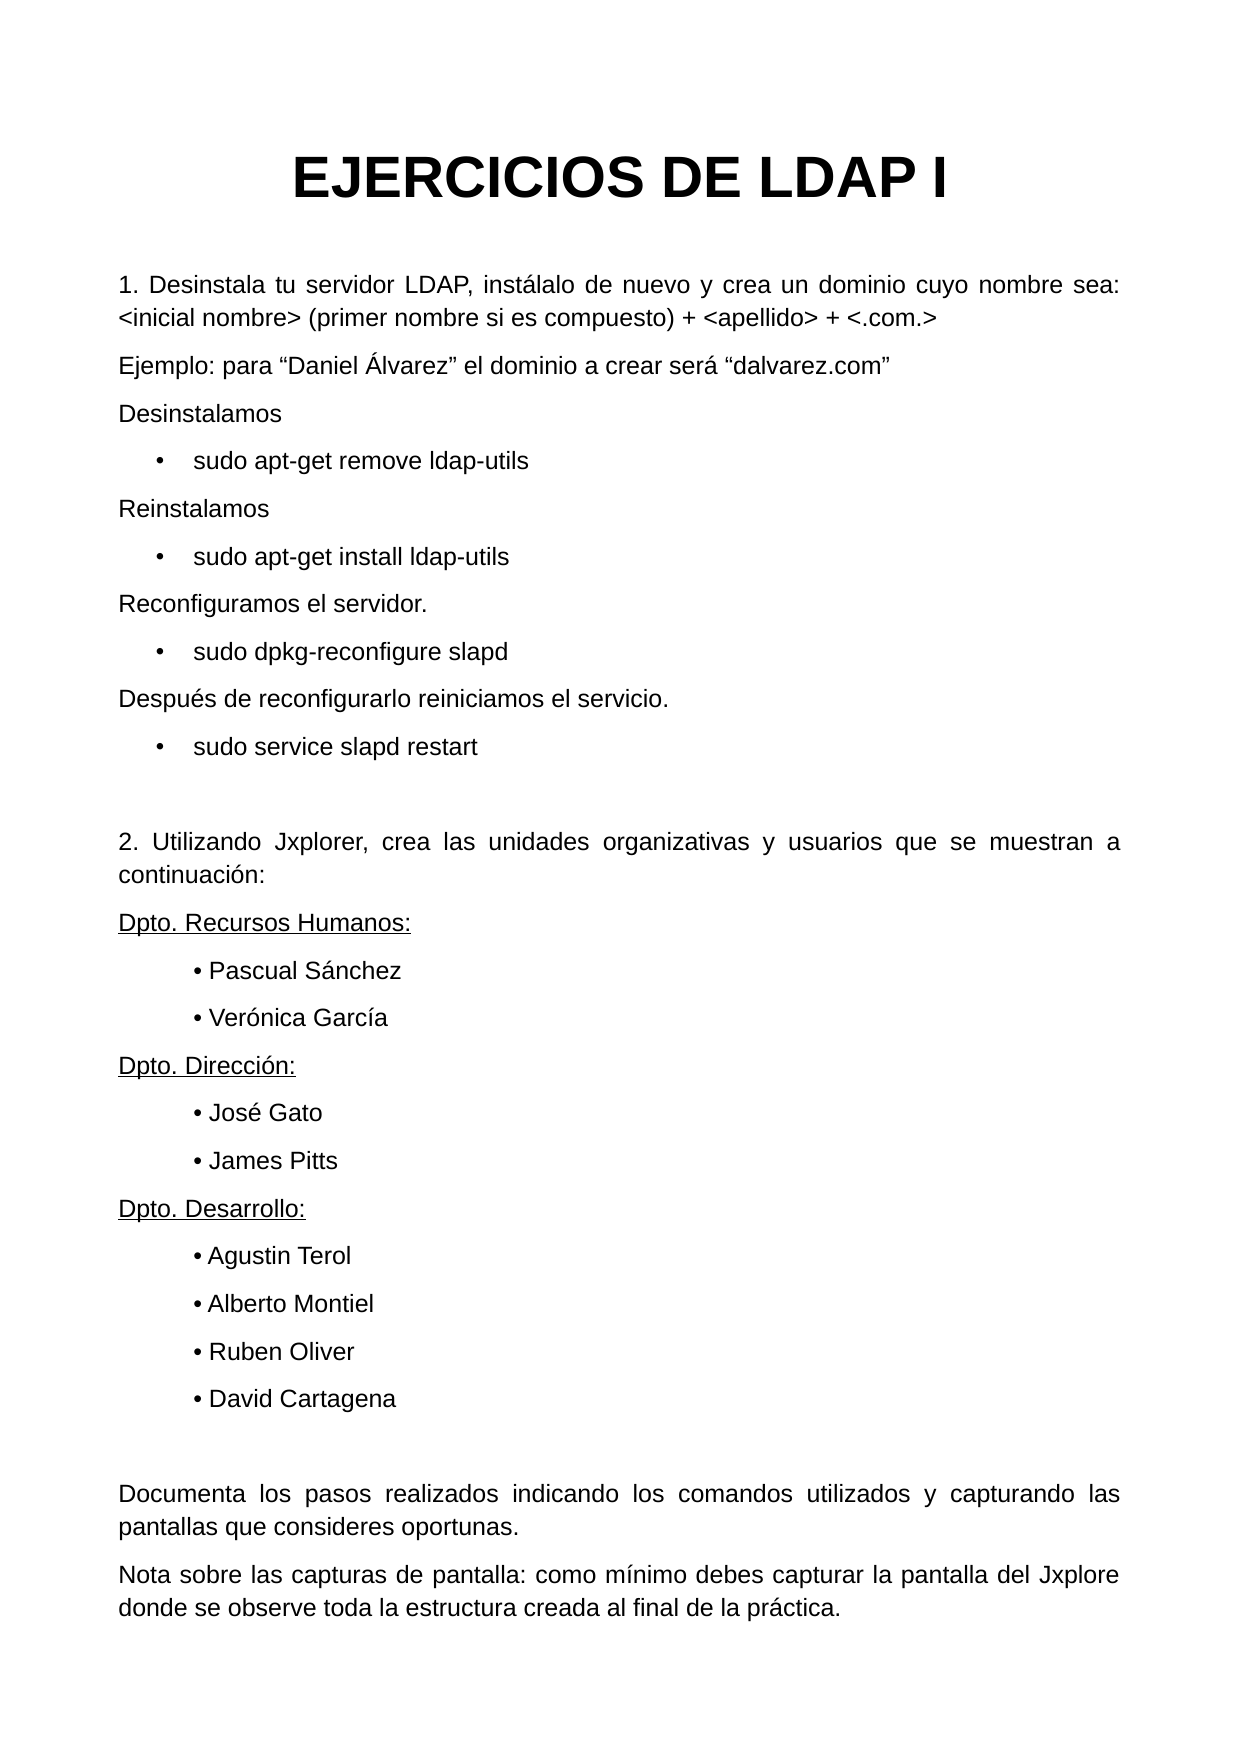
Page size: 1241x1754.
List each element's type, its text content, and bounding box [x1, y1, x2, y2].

text • Agustin Terol [118, 1241, 1122, 1270]
list sudo apt-get remove ldap-utils [156, 446, 1122, 475]
text Después de reconfigurarlo reiniciamos el servicio. [118, 684, 1122, 713]
text • Ruben Oliver [118, 1336, 1122, 1365]
text • Verónica García [118, 1003, 1122, 1032]
text Desinstalamos [118, 398, 1122, 427]
text • José Gato [118, 1098, 1122, 1127]
title EJERCICIOS DE LDAP I [118, 143, 1122, 210]
text Dpto. Dirección: [118, 1051, 1122, 1079]
text • Pascual Sánchez [118, 956, 1122, 984]
text 1. Desinstala tu servidor LDAP, instálalo de nuevo y crea un dominio cuyo nombre sea: <inicial nombre> (primer nombre si es compuesto) + <apellido> + <.com.> [118, 270, 1122, 332]
text • David Cartagena [118, 1384, 1122, 1413]
text • James Pitts [118, 1146, 1122, 1175]
list sudo dpkg-reconfigure slapd [156, 637, 1122, 666]
text Documenta los pasos realizados indicando los comandos utilizados y capturando las pantallas que consideres oportunas. [118, 1479, 1122, 1541]
list sudo service slapd restart [156, 732, 1122, 761]
text Reinstalamos [118, 494, 1122, 523]
text • Alberto Montiel [118, 1289, 1122, 1318]
text Dpto. Recursos Humanos: [118, 908, 1122, 937]
text Dpto. Desarrollo: [118, 1194, 1122, 1222]
text Reconfiguramos el servidor. [118, 589, 1122, 618]
text Nota sobre las capturas de pantalla: como mínimo debes capturar la pantalla del Jxplore donde se observe toda la estructura creada al final de la práctica. [118, 1560, 1122, 1622]
text 2. Utilizando Jxplorer, crea las unidades organizativas y usuarios que se muestran a continuación: [118, 827, 1122, 889]
list sudo apt-get install ldap-utils [156, 541, 1122, 570]
text Ejemplo: para “Daniel Álvarez” el dominio a crear será “dalvarez.com” [118, 351, 1122, 380]
